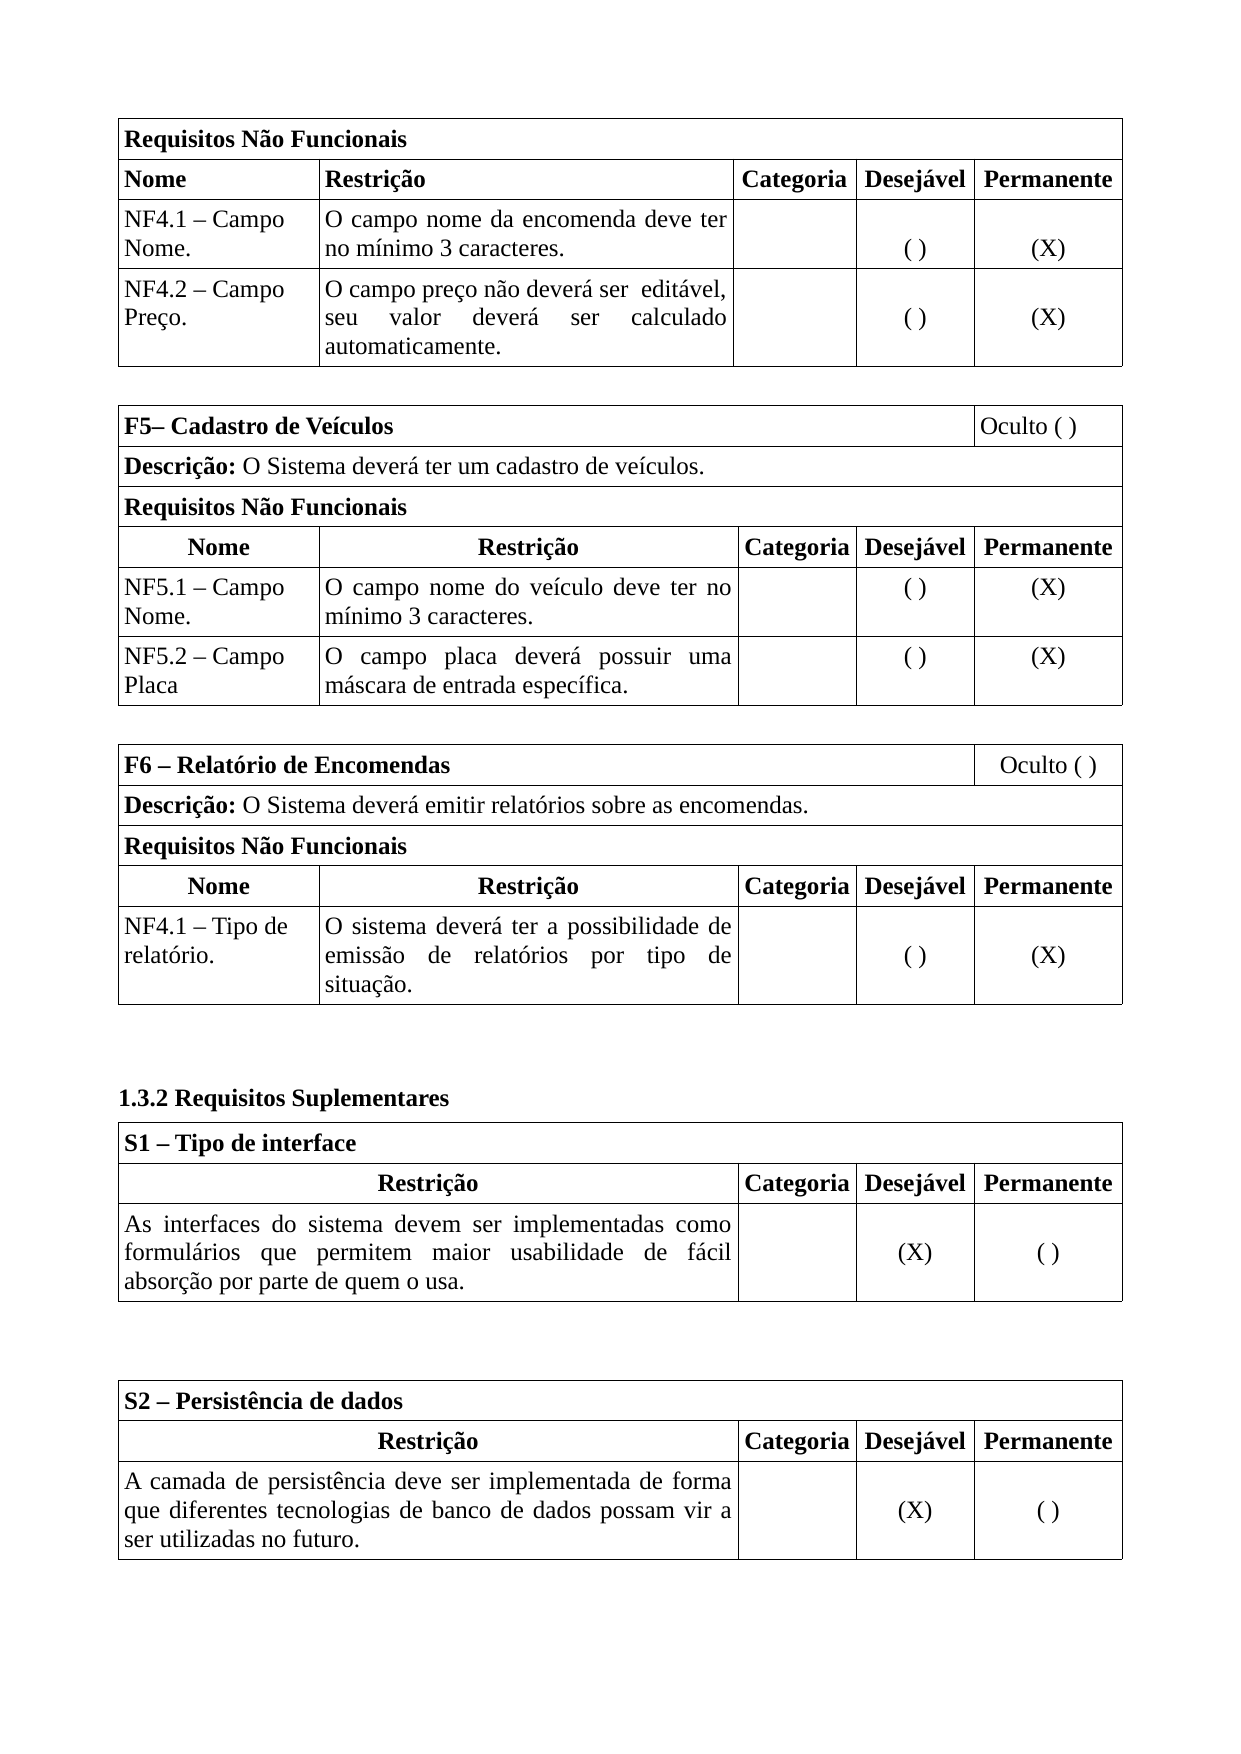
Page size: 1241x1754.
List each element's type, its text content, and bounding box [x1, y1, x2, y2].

table_cell Nome [119, 160, 319, 199]
table_cell Restrição [119, 1421, 738, 1461]
table_cell Desejável [857, 160, 974, 199]
table_header F5– Cadastro de Veículos [119, 406, 974, 446]
table_cell Permanente [975, 160, 1122, 199]
table_cell ( ) [857, 637, 974, 705]
table_cell ( ) [857, 200, 974, 268]
table_cell ( ) [975, 1204, 1122, 1301]
table_cell Categoria [734, 160, 856, 199]
table_cell Descrição: O Sistema deverá ter um cadastro de veículos. [119, 447, 1122, 486]
table_cell Categoria [739, 527, 856, 567]
table_cell ( ) [857, 907, 974, 1003]
table_cell O campo preço não deverá ser editável, seu valor deverá ser calculado automaticamente. [320, 269, 733, 366]
table_header S2 – Persistência de dados [119, 1381, 1122, 1420]
table_cell Permanente [975, 1164, 1122, 1203]
table_cell NF4.1 – Campo Nome. [119, 200, 319, 268]
table_cell (X) [975, 269, 1122, 366]
table_cell Nome [119, 866, 319, 906]
table_cell Requisitos Não Funcionais [119, 826, 1122, 865]
table_cell ( ) [857, 269, 974, 366]
table_cell ( ) [975, 1462, 1122, 1558]
table_header F6 – Relatório de Encomendas [119, 745, 974, 785]
table_cell Desejável [857, 1164, 974, 1203]
table_cell Requisitos Não Funcionais [119, 119, 1122, 158]
table_cell Desejável [857, 1421, 974, 1461]
table_cell Categoria [739, 866, 856, 906]
table_cell (X) [857, 1462, 974, 1558]
table_cell Requisitos Não Funcionais [119, 487, 1122, 526]
table_cell O campo nome da encomenda deve ter no mínimo 3 caracteres. [320, 200, 733, 268]
table_cell [734, 269, 856, 366]
table_cell [734, 200, 856, 268]
table_cell Restrição [320, 527, 738, 567]
table_header Oculto ( ) [975, 745, 1122, 785]
table_cell (X) [975, 907, 1122, 1003]
table_cell O sistema deverá ter a possibilidade de emissão de relatórios por tipo de situação. [320, 907, 738, 1003]
table_cell As interfaces do sistema devem ser implementadas como formulários que permitem maior usabilidade de fácil absorção por parte de quem o usa. [119, 1204, 738, 1301]
table_cell NF4.1 – Tipo de relatório. [119, 907, 319, 1003]
table_cell NF5.2 – Campo Placa [119, 637, 319, 705]
table_cell Desejável [857, 527, 974, 567]
table_header Oculto ( ) [975, 406, 1122, 446]
table_cell [739, 907, 856, 1003]
table_header S1 – Tipo de interface [119, 1123, 1122, 1163]
table_cell Nome [119, 527, 319, 567]
table_cell [739, 637, 856, 705]
table_cell ( ) [857, 568, 974, 636]
subtitle 1.3.2 Requisitos Suplementares [118, 1083, 1122, 1111]
table_cell [739, 1204, 856, 1301]
table_cell A camada de persistência deve ser implementada de forma que diferentes tecnologias de banco de dados possam vir a ser utilizadas no futuro. [119, 1462, 738, 1558]
table_cell [739, 1462, 856, 1558]
table_cell (X) [975, 568, 1122, 636]
table_cell [739, 568, 856, 636]
table_cell (X) [975, 200, 1122, 268]
table_cell Restrição [119, 1164, 738, 1203]
table_cell Categoria [739, 1164, 856, 1203]
table_cell O campo nome do veículo deve ter no mínimo 3 caracteres. [320, 568, 738, 636]
table_cell Restrição [320, 866, 738, 906]
table_cell Restrição [320, 160, 733, 199]
table_cell Desejável [857, 866, 974, 906]
table_cell (X) [975, 637, 1122, 705]
table_cell Permanente [975, 866, 1122, 906]
table_cell Descrição: O Sistema deverá emitir relatórios sobre as encomendas. [119, 786, 1122, 825]
table_cell NF5.1 – Campo Nome. [119, 568, 319, 636]
table_cell (X) [857, 1204, 974, 1301]
table_cell O campo placa deverá possuir uma máscara de entrada específica. [320, 637, 738, 705]
table_cell Permanente [975, 1421, 1122, 1461]
table_cell Categoria [739, 1421, 856, 1461]
table_cell NF4.2 – Campo Preço. [119, 269, 319, 366]
table_cell Permanente [975, 527, 1122, 567]
